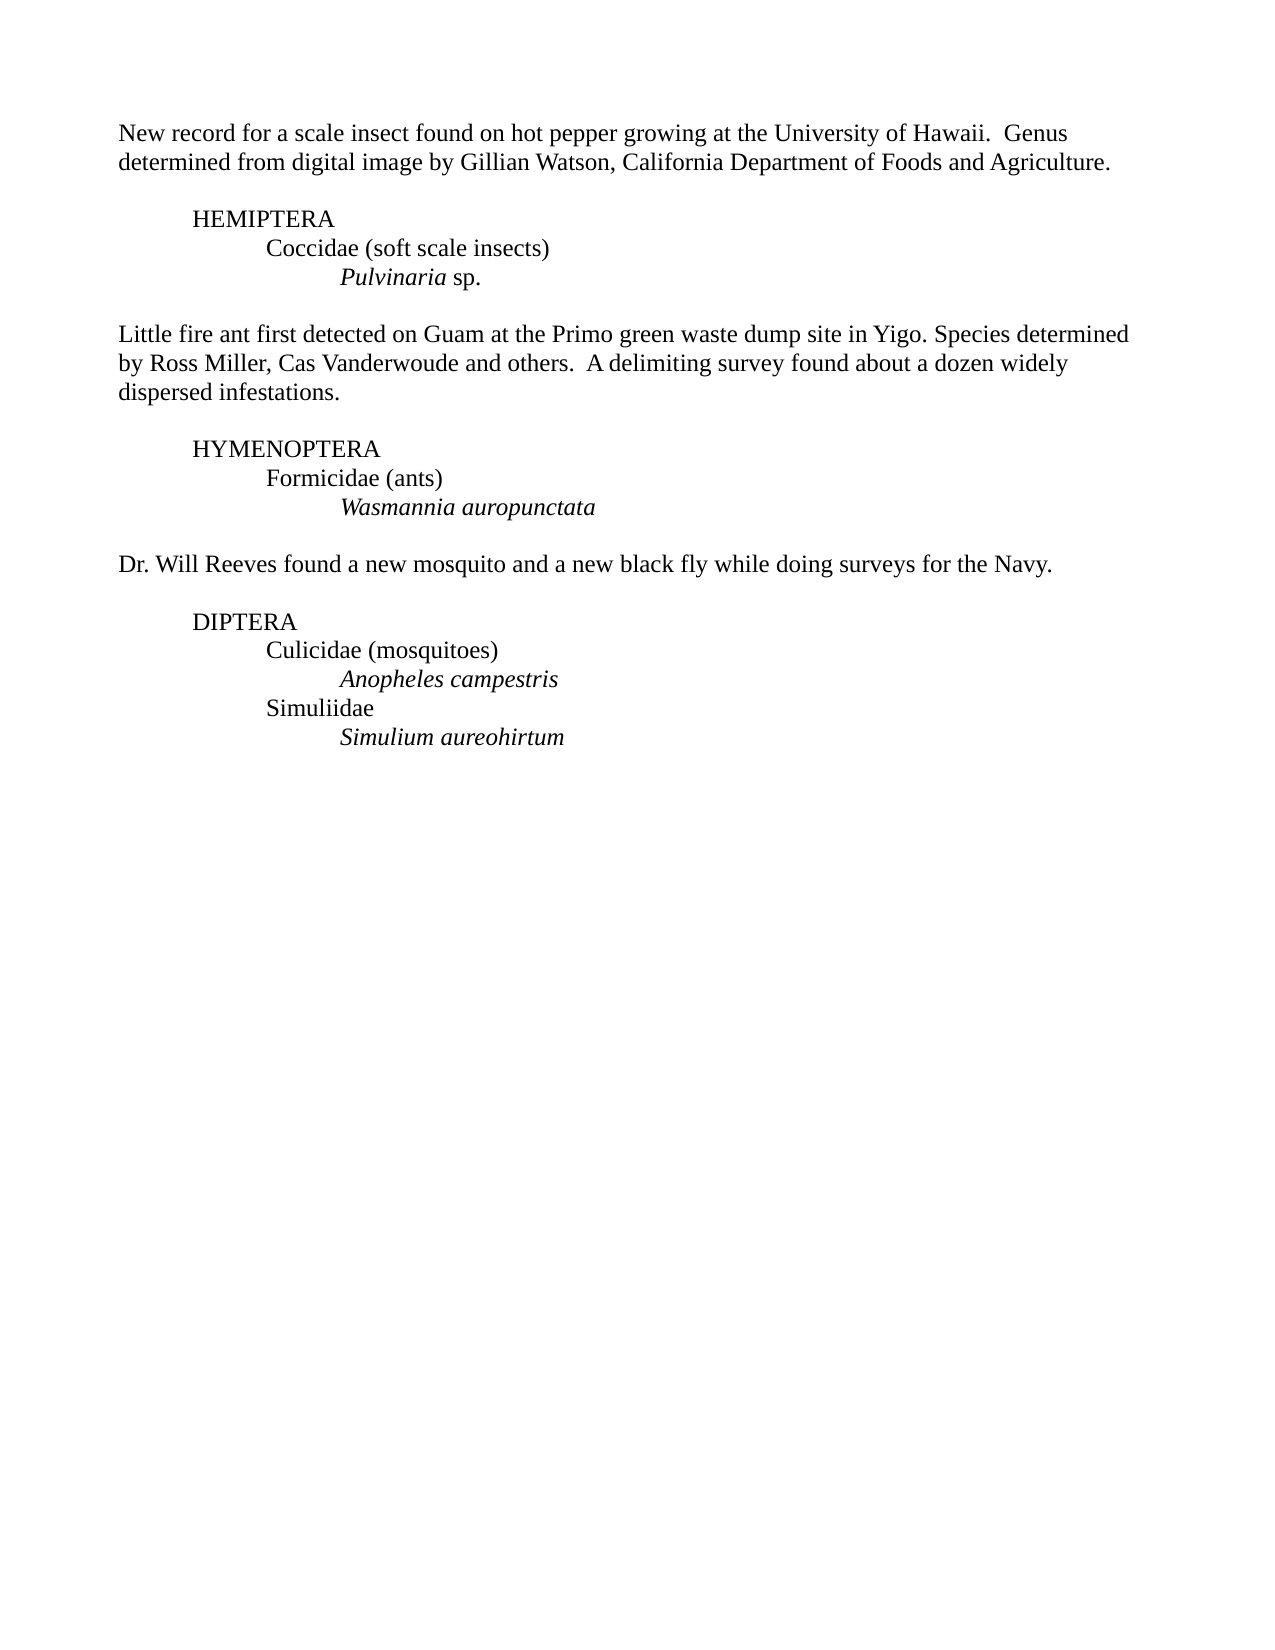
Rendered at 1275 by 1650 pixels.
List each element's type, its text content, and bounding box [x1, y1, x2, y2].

text Wasmannia auropunctata [118, 492, 1157, 521]
text Culicidae (mosquitoes) [118, 636, 1157, 664]
text Simulium aureohirtum [118, 722, 1157, 751]
text Anopheles campestris [118, 664, 1157, 693]
text HYMENOPTERA [118, 434, 1157, 463]
text Pulvinaria sp. [118, 262, 1157, 291]
text Little fire ant first detected on Guam at the Primo green waste dump site in Yigo. Species determined by Ross Miller, Cas Vanderwoude and others. A delimiting survey found about a dozen widely dispersed infestations. [118, 319, 1157, 406]
text Simuliidae [118, 693, 1157, 722]
text HEMIPTERA [118, 204, 1157, 233]
text Dr. Will Reeves found a new mosquito and a new black fly while doing surveys for the Navy. [118, 549, 1157, 578]
text Coccidae (soft scale insects) [118, 233, 1157, 262]
text Formicidae (ants) [118, 463, 1157, 492]
text DIPTERA [118, 607, 1157, 636]
text New record for a scale insect found on hot pepper growing at the University of Hawaii. Genus determined from digital image by Gillian Watson, California Department of Foods and Agriculture. [118, 118, 1157, 176]
